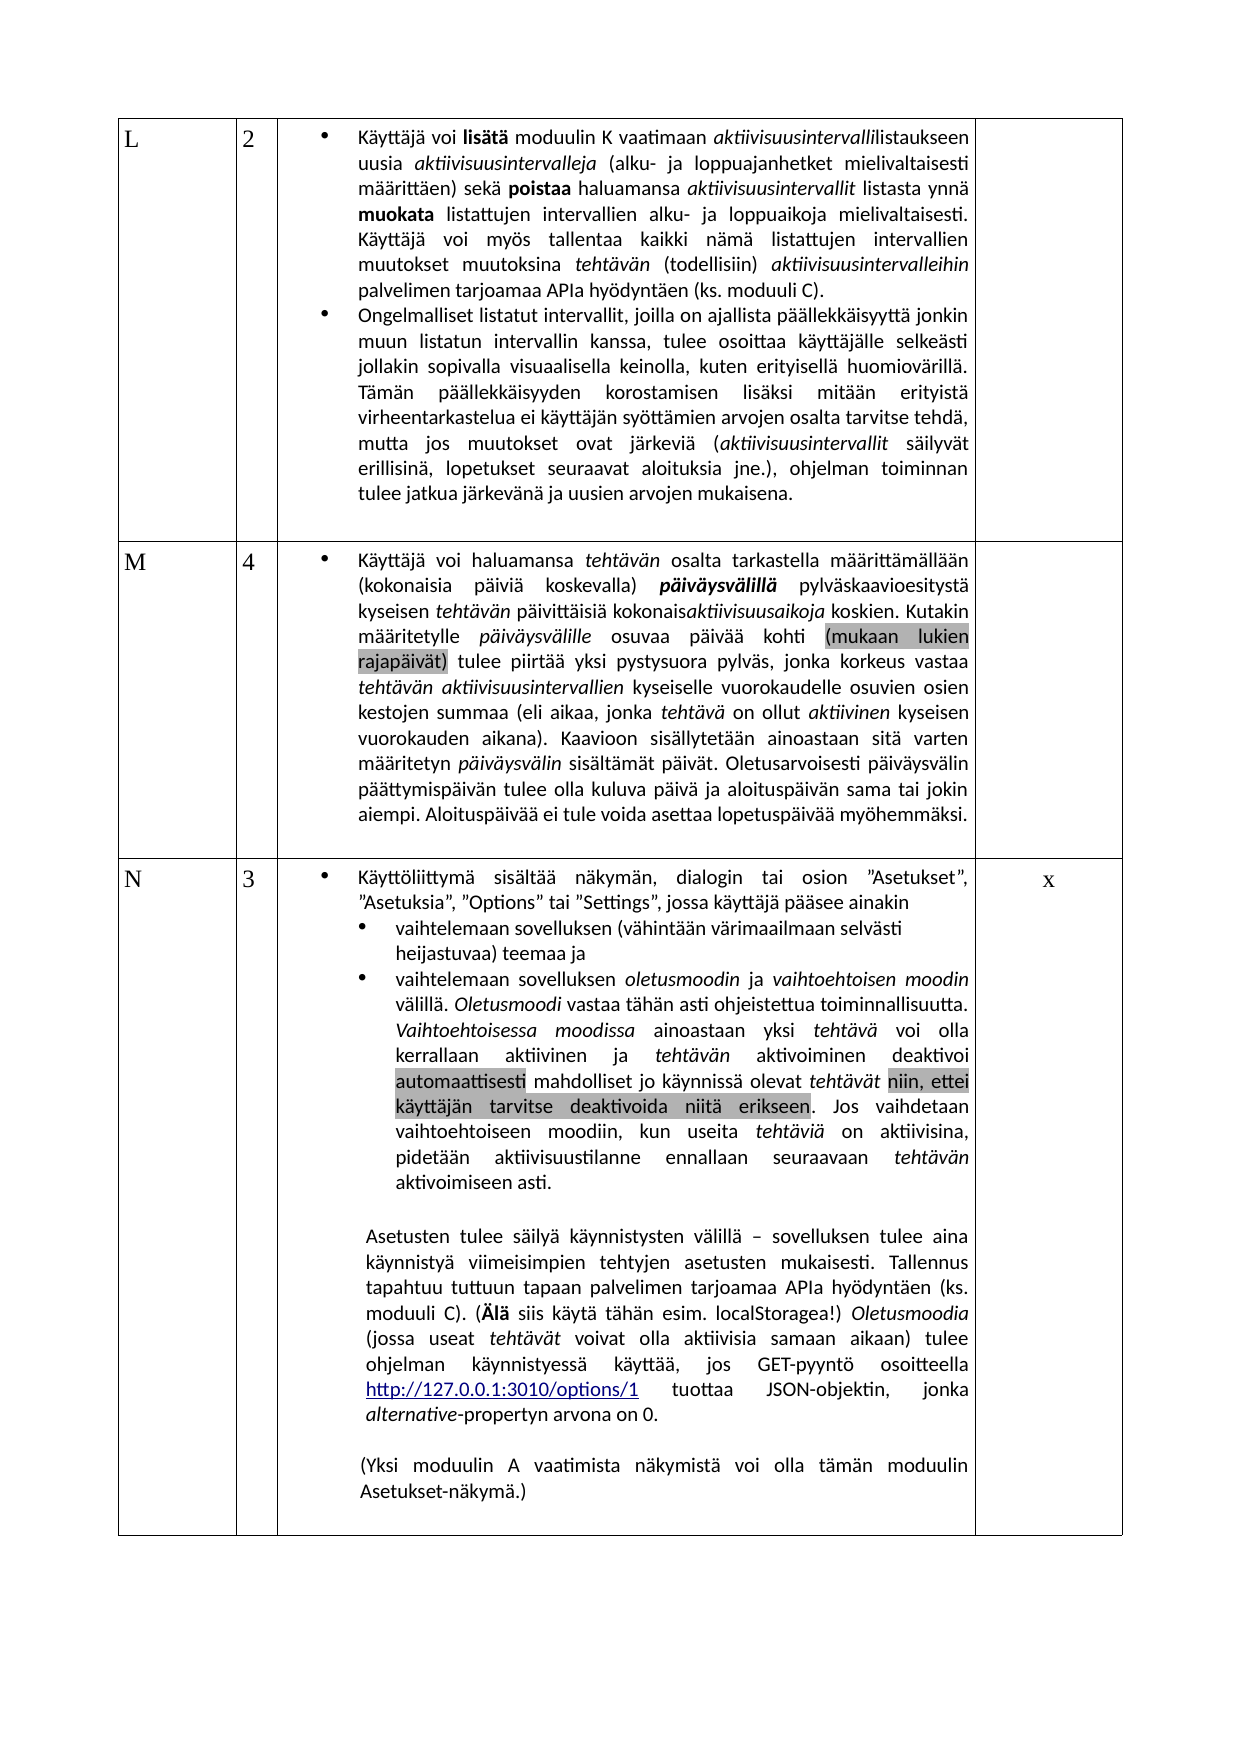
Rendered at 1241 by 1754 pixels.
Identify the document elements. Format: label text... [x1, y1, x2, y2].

table_cell [976, 119, 1122, 541]
table_cell 4 [237, 542, 277, 858]
table_cell M [119, 542, 236, 858]
table_cell Käyttäjä voi haluamansa tehtävän osalta tarkastella määrittämällään (kokonaisia päiviä koskevalla) päiväysvälillä pylväskaavioesitystä kyseisen tehtävän päivittäisiä kokonaisaktiivisuusaikoja koskien. Kutakin määritetylle päiväysvälille osuvaa päivää kohti (mukaan lukien rajapäivät) tulee piirtää yksi pystysuora pylväs, jonka korkeus vastaa tehtävän aktiivisuusintervallien kyseiselle vuorokaudelle osuvien osien kestojen summaa (eli aikaa, jonka tehtävä on ollut aktiivinen kyseisen vuorokauden aikana). Kaavioon sisällytetään ainoastaan sitä varten määritetyn päiväysvälin sisältämät päivät. Oletusarvoisesti päiväysvälin päättymispäivän tulee olla kuluva päivä ja aloituspäivän sama tai jokin aiempi. Aloituspäivää ei tule voida asettaa lopetuspäivää myöhemmäksi. [278, 542, 975, 858]
table_cell L [119, 119, 236, 541]
table_cell N [119, 859, 236, 1534]
table_cell x [976, 859, 1122, 1534]
table_cell 3 [237, 859, 277, 1534]
table_cell Käyttäjä voi lisätä moduulin K vaatimaan aktiivisuusintervallilistaukseen uusia aktiivisuusintervalleja (alku- ja loppuajanhetket mielivaltaisesti määrittäen) sekä poistaa haluamansa aktiivisuusintervallit listasta ynnä muokata listattujen intervallien alku- ja loppuaikoja mielivaltaisesti. Käyttäjä voi myös tallentaa kaikki nämä listattujen intervallien muutokset muutoksina tehtävän (todellisiin) aktiivisuusintervalleihin palvelimen tarjoamaa APIa hyödyntäen (ks. moduuli C). Ongelmalliset listatut intervallit, joilla on ajallista päällekkäisyyttä jonkin muun listatun intervallin kanssa, tulee osoittaa käyttäjälle selkeästi jollakin sopivalla visuaalisella keinolla, kuten erityisellä huomiovärillä. Tämän päällekkäisyyden korostamisen lisäksi mitään erityistä virheentarkastelua ei käyttäjän syöttämien arvojen osalta tarvitse tehdä, mutta jos muutokset ovat järkeviä (aktiivisuusintervallit säilyvät erillisinä, lopetukset seuraavat aloituksia jne.), ohjelman toiminnan tulee jatkua järkevänä ja uusien arvojen mukaisena. [278, 119, 975, 541]
table_cell 2 [237, 119, 277, 541]
table_cell [976, 542, 1122, 858]
table_cell Käyttöliittymä sisältää näkymän, dialogin tai osion ”Asetukset”, ”Asetuksia”, ”Options” tai ”Settings”, jossa käyttäjä pääsee ainakin vaihtelemaan sovelluksen (vähintään värimaailmaan selvästi heijastuvaa) teemaa ja vaihtelemaan sovelluksen oletusmoodin ja vaihtoehtoisen moodin välillä. Oletusmoodi vastaa tähän asti ohjeistettua toiminnallisuutta. Vaihtoehtoisessa moodissa ainoastaan yksi tehtävä voi olla kerrallaan aktiivinen ja tehtävän aktivoiminen deaktivoi automaattisesti mahdolliset jo käynnissä olevat tehtävät niin, ettei käyttäjän tarvitse deaktivoida niitä erikseen. Jos vaihdetaan vaihtoehtoiseen moodiin, kun useita tehtäviä on aktiivisina, pidetään aktiivisuustilanne ennallaan seuraavaan tehtävän aktivoimiseen asti. Asetusten tulee säilyä käynnistysten välillä – sovelluksen tulee aina käynnistyä viimeisimpien tehtyjen asetusten mukaisesti. Tallennus tapahtuu tuttuun tapaan palvelimen tarjoamaa APIa hyödyntäen (ks. moduuli C). (Älä siis käytä tähän esim. localStoragea!) Oletusmoodia (jossa useat tehtävät voivat olla aktiivisia samaan aikaan) tulee ohjelman käynnistyessä käyttää, jos GET-pyyntö osoitteella http://127.0.0.1:3010/options/1 tuottaa JSON-objektin, jonka alternative-propertyn arvona on 0. (Yksi moduulin A vaatimista näkymistä voi olla tämän moduulin Asetukset-näkymä.) [278, 859, 975, 1534]
